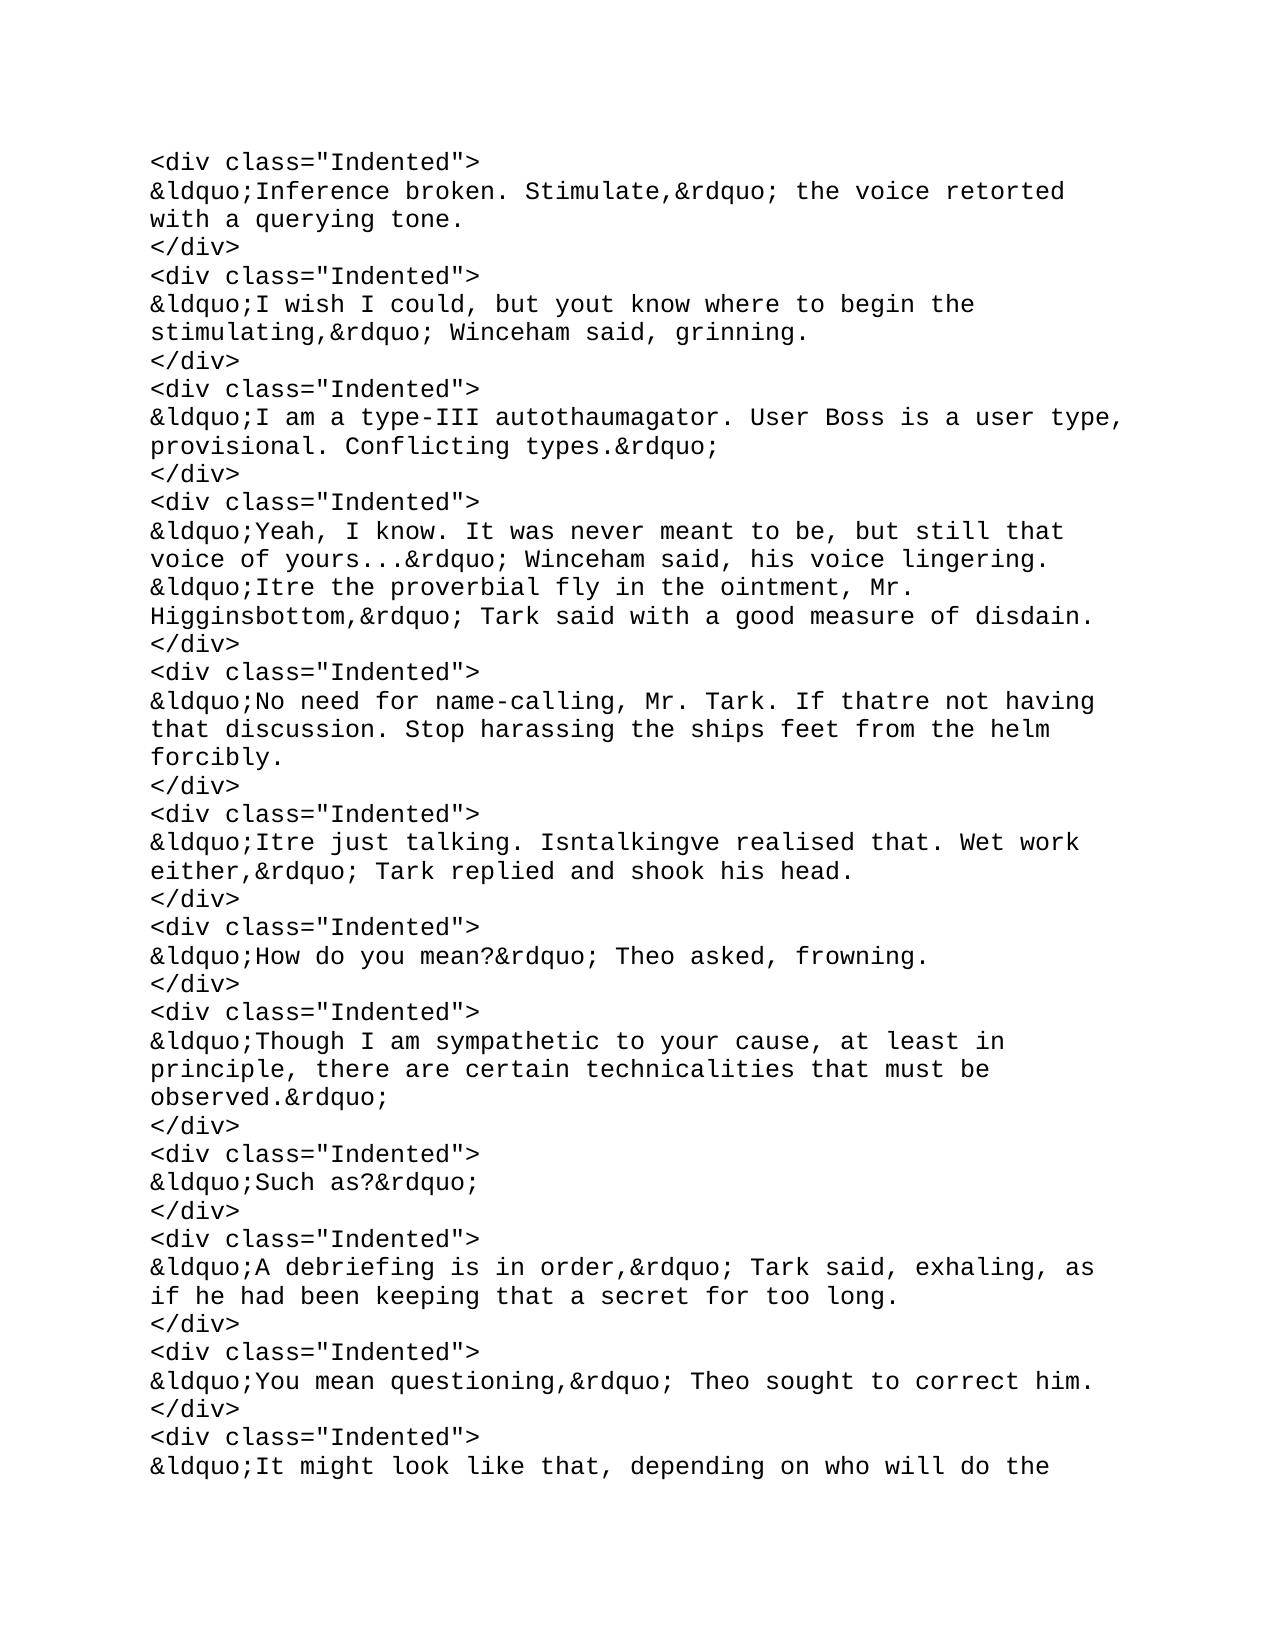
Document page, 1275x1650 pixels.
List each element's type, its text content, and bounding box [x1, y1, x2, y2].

text &ldquo;I wish I could, but yout know where to begin the stimulating,&rdquo; Winceham said, grinning. [150, 292, 1125, 348]
text <div class="Indented"> [150, 915, 1125, 943]
text <div class="Indented"> [150, 490, 1125, 518]
text </div> [150, 462, 1125, 490]
text </div> [150, 235, 1125, 263]
text </div> [150, 632, 1125, 660]
text <div class="Indented"> [150, 1142, 1125, 1170]
text </div> [150, 1198, 1125, 1227]
text &ldquo;No need for name-calling, Mr. Tark. If thatre not having that discussion. Stop harassing the ships feet from the helm forcibly. [150, 688, 1125, 773]
text <div class="Indented"> [150, 1340, 1125, 1368]
text &ldquo;Such as?&rdquo; [150, 1170, 1125, 1198]
text <div class="Indented"> [150, 1227, 1125, 1255]
text &ldquo;Inference broken. Stimulate,&rdquo; the voice retorted with a querying tone. [150, 178, 1125, 235]
text <div class="Indented"> [150, 1425, 1125, 1453]
text </div> [150, 1397, 1125, 1425]
text </div> [150, 348, 1125, 377]
text &ldquo;You mean questioning,&rdquo; Theo sought to correct him. [150, 1368, 1125, 1397]
text <div class="Indented"> [150, 150, 1125, 178]
text <div class="Indented"> [150, 377, 1125, 405]
text &ldquo;A debriefing is in order,&rdquo; Tark said, exhaling, as if he had been keeping that a secret for too long. [150, 1255, 1125, 1312]
text </div> [150, 1312, 1125, 1340]
text </div> [150, 887, 1125, 915]
text </div> [150, 972, 1125, 1000]
text <div class="Indented"> [150, 802, 1125, 830]
text </div> [150, 1113, 1125, 1142]
text <div class="Indented"> [150, 263, 1125, 292]
text &ldquo;I am a type-III autothaumagator. User Boss is a user type, provisional. Conflicting types.&rdquo; [150, 405, 1125, 462]
text <div class="Indented"> [150, 1000, 1125, 1028]
text &ldquo;Yeah, I know. It was never meant to be, but still that voice of yours...&rdquo; Winceham said, his voice lingering. &ldquo;Itre the proverbial fly in the ointment, Mr. Higginsbottom,&rdquo; Tark said with a good measure of disdain. [150, 518, 1125, 632]
text &ldquo;Though I am sympathetic to your cause, at least in principle, there are certain technicalities that must be observed.&rdquo; [150, 1028, 1125, 1113]
text &ldquo;Itre just talking. Isntalkingve realised that. Wet work either,&rdquo; Tark replied and shook his head. [150, 830, 1125, 887]
text &ldquo;It might look like that, depending on who will do the [150, 1453, 1125, 1482]
text &ldquo;How do you mean?&rdquo; Theo asked, frowning. [150, 943, 1125, 972]
text </div> [150, 773, 1125, 802]
text <div class="Indented"> [150, 660, 1125, 688]
